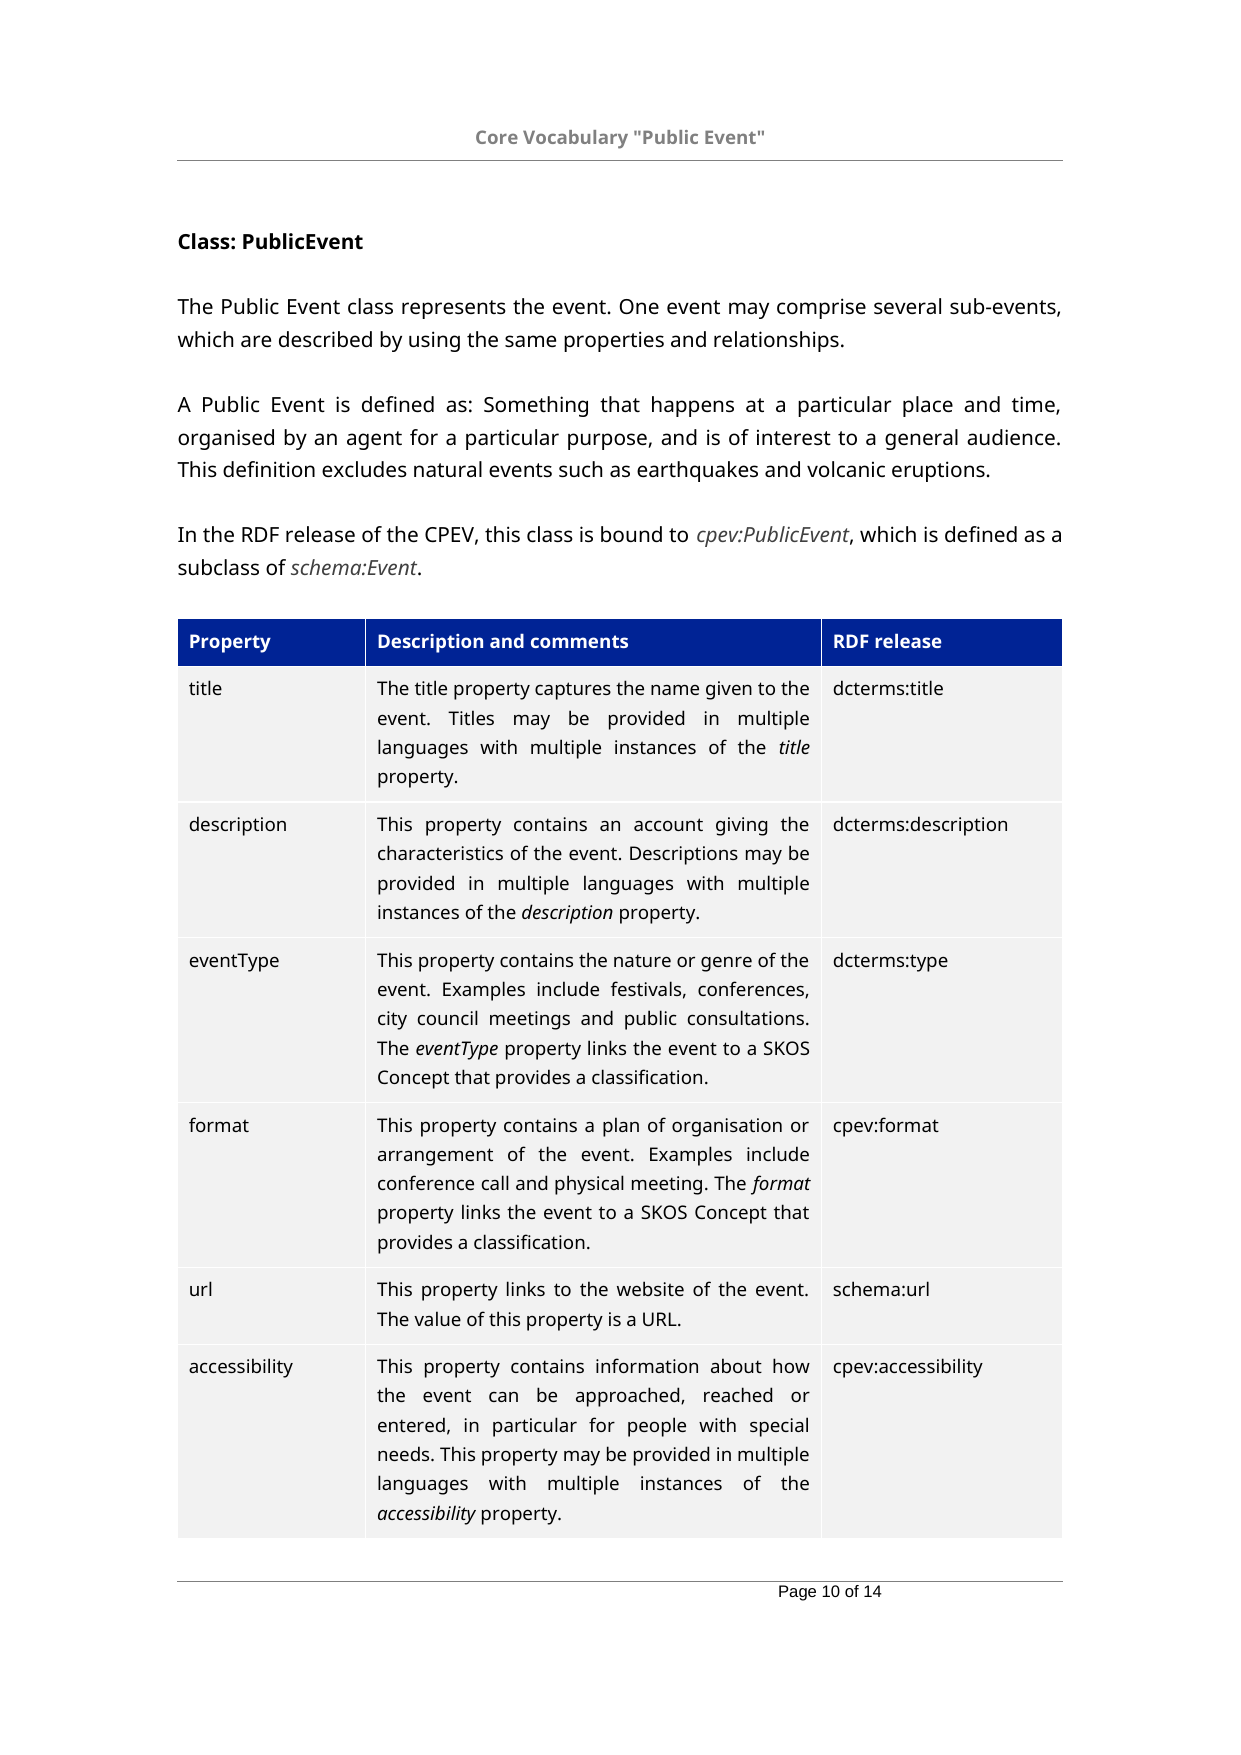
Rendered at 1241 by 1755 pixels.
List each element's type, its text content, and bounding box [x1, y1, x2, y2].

table_cell dcterms:type [822, 938, 1062, 1102]
table_cell title [178, 667, 365, 801]
table_cell This property contains the nature or genre of the event. Examples include festivals, conferences, city council meetings and public consultations. The eventType property links the event to a SKOS Concept that provides a classification. [366, 938, 821, 1102]
table_cell format [178, 1103, 365, 1267]
text The Public Event class represents the event. One event may comprise several sub-events, which are described by using the same properties and relationships. [177, 292, 1063, 353]
table_header RDF release [822, 619, 1062, 666]
subtitle Class: PublicEvent [177, 227, 1063, 256]
table_cell cpev:format [822, 1103, 1062, 1267]
table_cell cpev:accessibility [822, 1345, 1062, 1538]
text A Public Event is defined as: Something that happens at a particular place and time, organised by an agent for a particular purpose, and is of interest to a general audience. This definition excludes natural events such as earthquakes and volcanic eruptions. [177, 390, 1063, 484]
table_header Property [178, 619, 365, 666]
table_header Description and comments [366, 619, 821, 666]
table_cell accessibility [178, 1345, 365, 1538]
text In the RDF release of the CPEV, this class is bound to cpev:PublicEvent, which is defined as a subclass of schema:Event. [177, 521, 1063, 582]
table_cell dcterms:description [822, 803, 1062, 937]
table_cell The title property captures the name given to the event. Titles may be provided in multiple languages with multiple instances of the title property. [366, 667, 821, 801]
table_cell This property contains information about how the event can be approached, reached or entered, in particular for people with special needs. This property may be provided in multiple languages with multiple instances of the accessibility property. [366, 1345, 821, 1538]
table_cell This property contains an account giving the characteristics of the event. Descriptions may be provided in multiple languages with multiple instances of the description property. [366, 803, 821, 937]
table_cell eventType [178, 938, 365, 1102]
table_cell description [178, 803, 365, 937]
table_cell url [178, 1268, 365, 1344]
table_cell schema:url [822, 1268, 1062, 1344]
table_cell This property contains a plan of organisation or arrangement of the event. Examples include conference call and physical meeting. The format property links the event to a SKOS Concept that provides a classification. [366, 1103, 821, 1267]
table_cell dcterms:title [822, 667, 1062, 801]
table_cell This property links to the website of the event. The value of this property is a URL. [366, 1268, 821, 1344]
